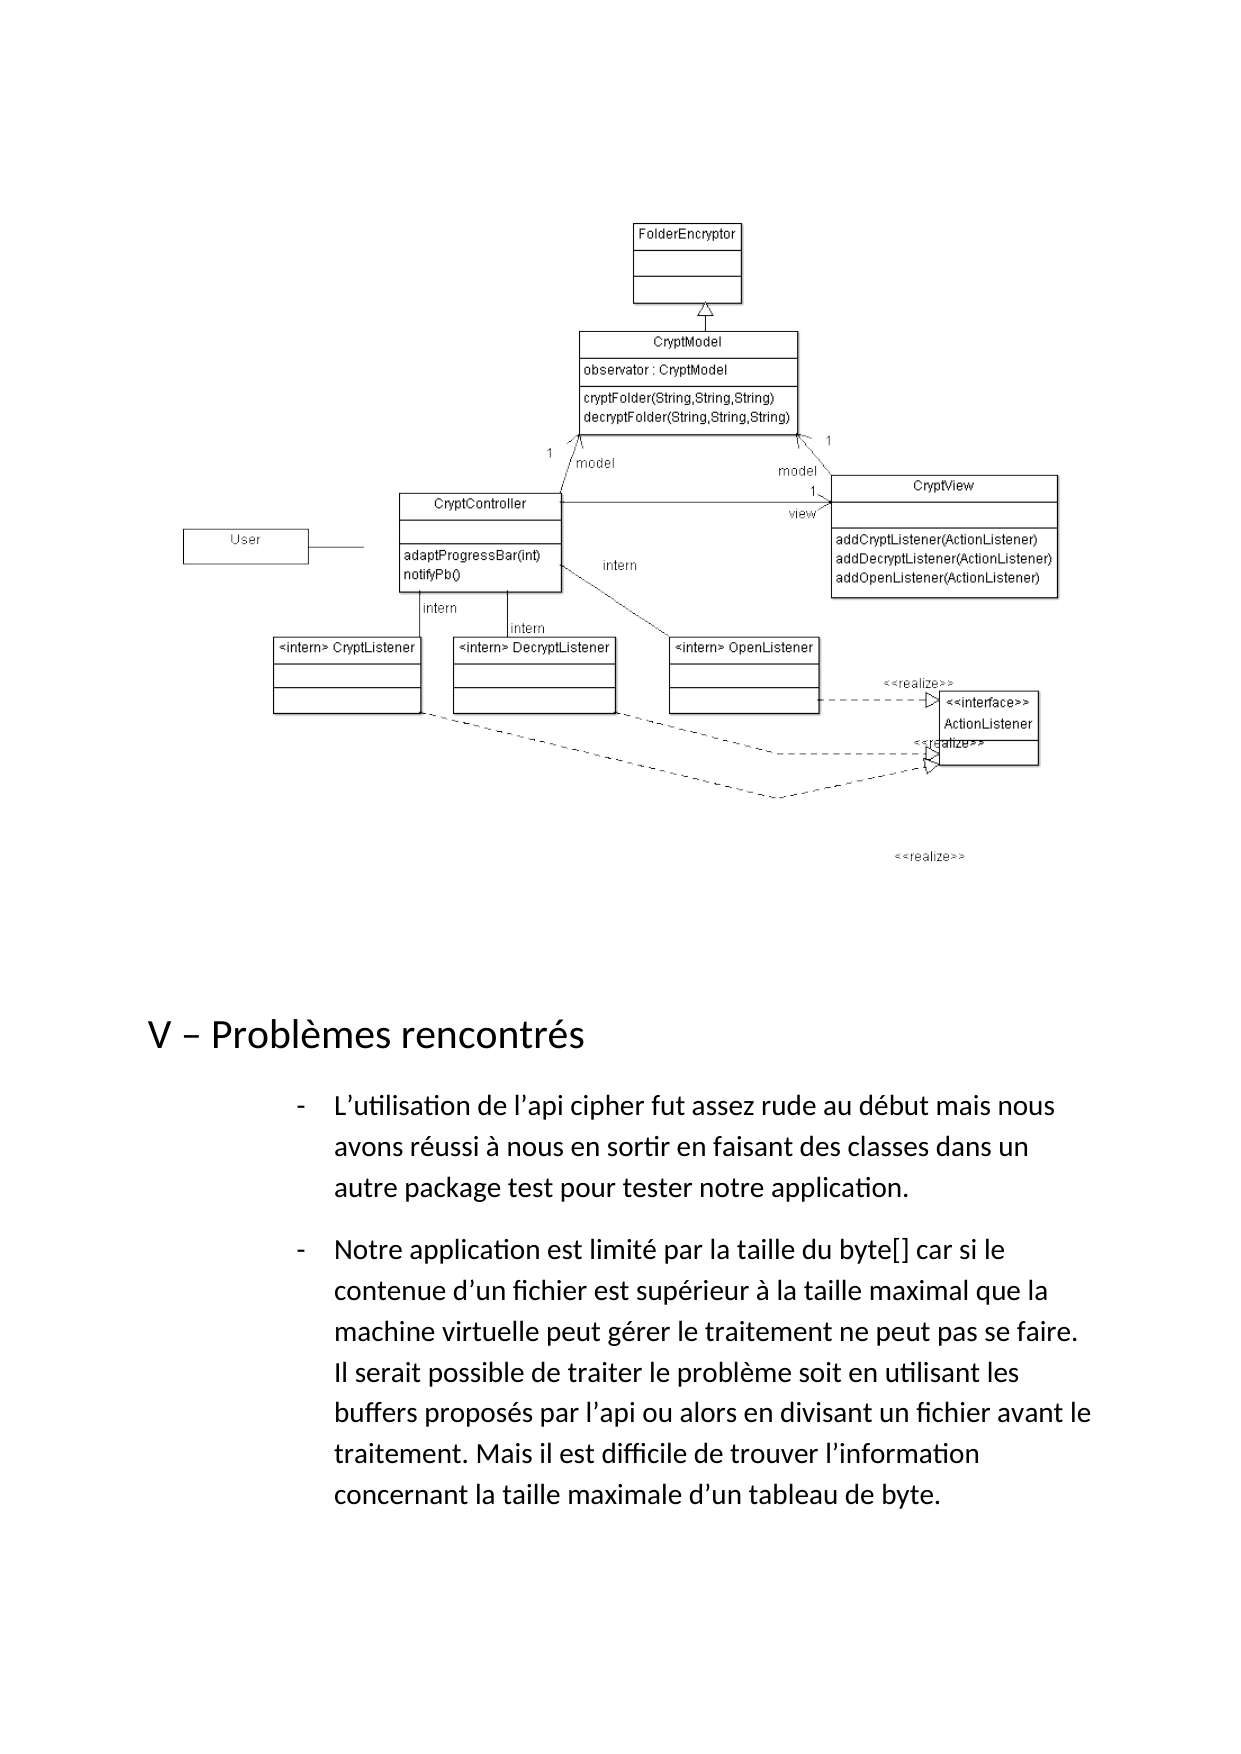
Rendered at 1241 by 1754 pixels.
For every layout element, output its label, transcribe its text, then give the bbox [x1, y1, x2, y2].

list Notre application est limité par la taille du byte[] car si le contenue d’un fichier est supérieur à la taille maximal que la machine virtuelle peut gérer le traitement ne peut pas se faire. Il serait possible de traiter le problème soit en utilisant les buffers proposés par l’api ou alors en divisant un fichier avant le traitement. Mais il est difficile de trouver l’information concernant la taille maximale d’un tableau de byte. [296, 1231, 1093, 1512]
picture [147, 205, 1093, 922]
list L’utilisation de l’api cipher fut assez rude au début mais nous avons réussi à nous en sortir en faisant des classes dans un autre package test pour tester notre application. [296, 1087, 1093, 1205]
text V – Problèmes rencontrés [148, 1008, 1093, 1059]
